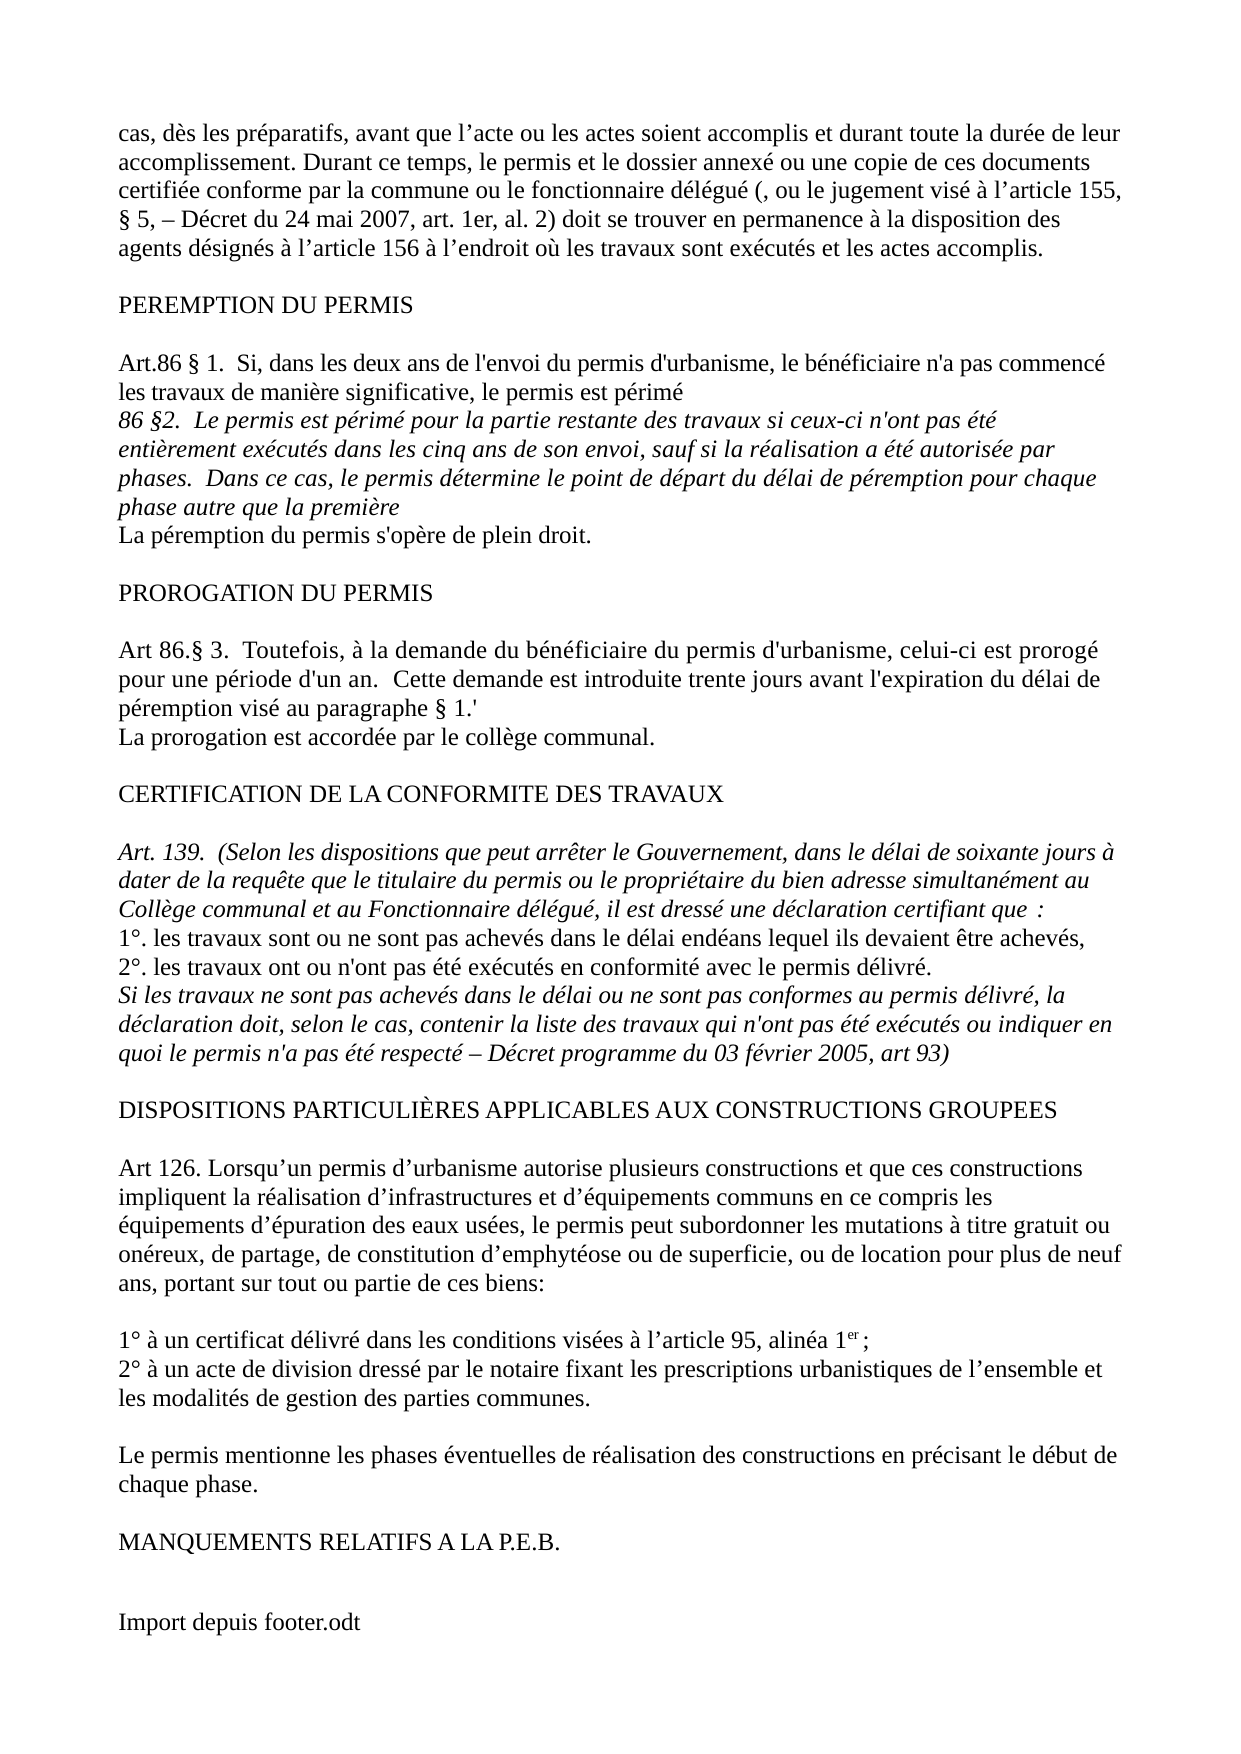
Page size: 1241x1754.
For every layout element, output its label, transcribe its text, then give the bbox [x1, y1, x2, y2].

text La péremption du permis s'opère de plein droit. [118, 521, 1122, 549]
text Le permis mentionne les phases éventuelles de réalisation des constructions en précisant le début de chaque phase. [118, 1441, 1122, 1498]
text Art 126. Lorsqu’un permis d’urbanisme autorise plusieurs constructions et que ces constructions impliquent la réalisation d’infrastructures et d’équipements communs en ce compris les équipements d’épuration des eaux usées, le permis peut subordonner les mutations à titre gratuit ou onéreux, de partage, de constitution d’emphytéose ou de superficie, ou de location pour plus de neuf ans, portant sur tout ou partie de ces biens: [118, 1153, 1122, 1297]
text 2° à un acte de division dressé par le notaire fixant les prescriptions urbanistiques de l’ensemble et les modalités de gestion des parties communes. [118, 1354, 1122, 1412]
text MANQUEMENTS RELATIFS A LA P.E.B. [118, 1527, 1122, 1556]
text 2°. les travaux ont ou n'ont pas été exécutés en conformité avec le permis délivré. [118, 952, 1122, 981]
text 86 §2. Le permis est périmé pour la partie restante des travaux si ceux-ci n'ont pas été entièrement exécutés dans les cinq ans de son envoi, sauf si la réalisation a été autorisée par phases. Dans ce cas, le permis détermine le point de départ du délai de péremption pour chaque phase autre que la première [118, 406, 1122, 521]
text La prorogation est accordée par le collège communal. [118, 722, 1122, 751]
text Art 86.§ 3. Toutefois, à la demande du bénéficiaire du permis d'urbanisme, celui-ci est prorogé pour une période d'un an. Cette demande est introduite trente jours avant l'expiration du délai de péremption visé au paragraphe § 1.' [118, 636, 1122, 722]
text PROROGATION DU PERMIS [118, 578, 1122, 607]
text cas, dès les préparatifs, avant que l’acte ou les actes soient accomplis et durant toute la durée de leur accomplissement. Durant ce temps, le permis et le dossier annexé ou une copie de ces documents certifiée conforme par la commune ou le fonctionnaire délégué (, ou le jugement visé à l’article 155, § 5, – Décret du 24 mai 2007, art. 1er, al. 2) doit se trouver en permanence à la disposition des agents désignés à l’article 156 à l’endroit où les travaux sont exécutés et les actes accomplis. [118, 118, 1122, 262]
text 1°. les travaux sont ou ne sont pas achevés dans le délai endéans lequel ils devaient être achevés, [118, 923, 1122, 952]
text 1° à un certificat délivré dans les conditions visées à l’article 95, alinéa 1er ; [118, 1326, 1122, 1354]
text PEREMPTION DU PERMIS [118, 291, 1122, 319]
text DISPOSITIONS PARTICULIÈRES APPLICABLES AUX CONSTRUCTIONS GROUPEES [118, 1096, 1122, 1124]
text Si les travaux ne sont pas achevés dans le délai ou ne sont pas conformes au permis délivré, la déclaration doit, selon le cas, contenir la liste des travaux qui n'ont pas été exécutés ou indiquer en quoi le permis n'a pas été respecté – Décret programme du 03 février 2005, art 93) [118, 981, 1122, 1067]
text CERTIFICATION DE LA CONFORMITE DES TRAVAUX [118, 779, 1122, 808]
text Art.86 § 1. Si, dans les deux ans de l'envoi du permis d'urbanisme, le bénéficiaire n'a pas commencé les travaux de manière significative, le permis est périmé [118, 348, 1122, 406]
text Art. 139. (Selon les dispositions que peut arrêter le Gouvernement, dans le délai de soixante jours à dater de la requête que le titulaire du permis ou le propriétaire du bien adresse simultanément au Collège communal et au Fonctionnaire délégué, il est dressé une déclaration certifiant que : [118, 837, 1122, 923]
